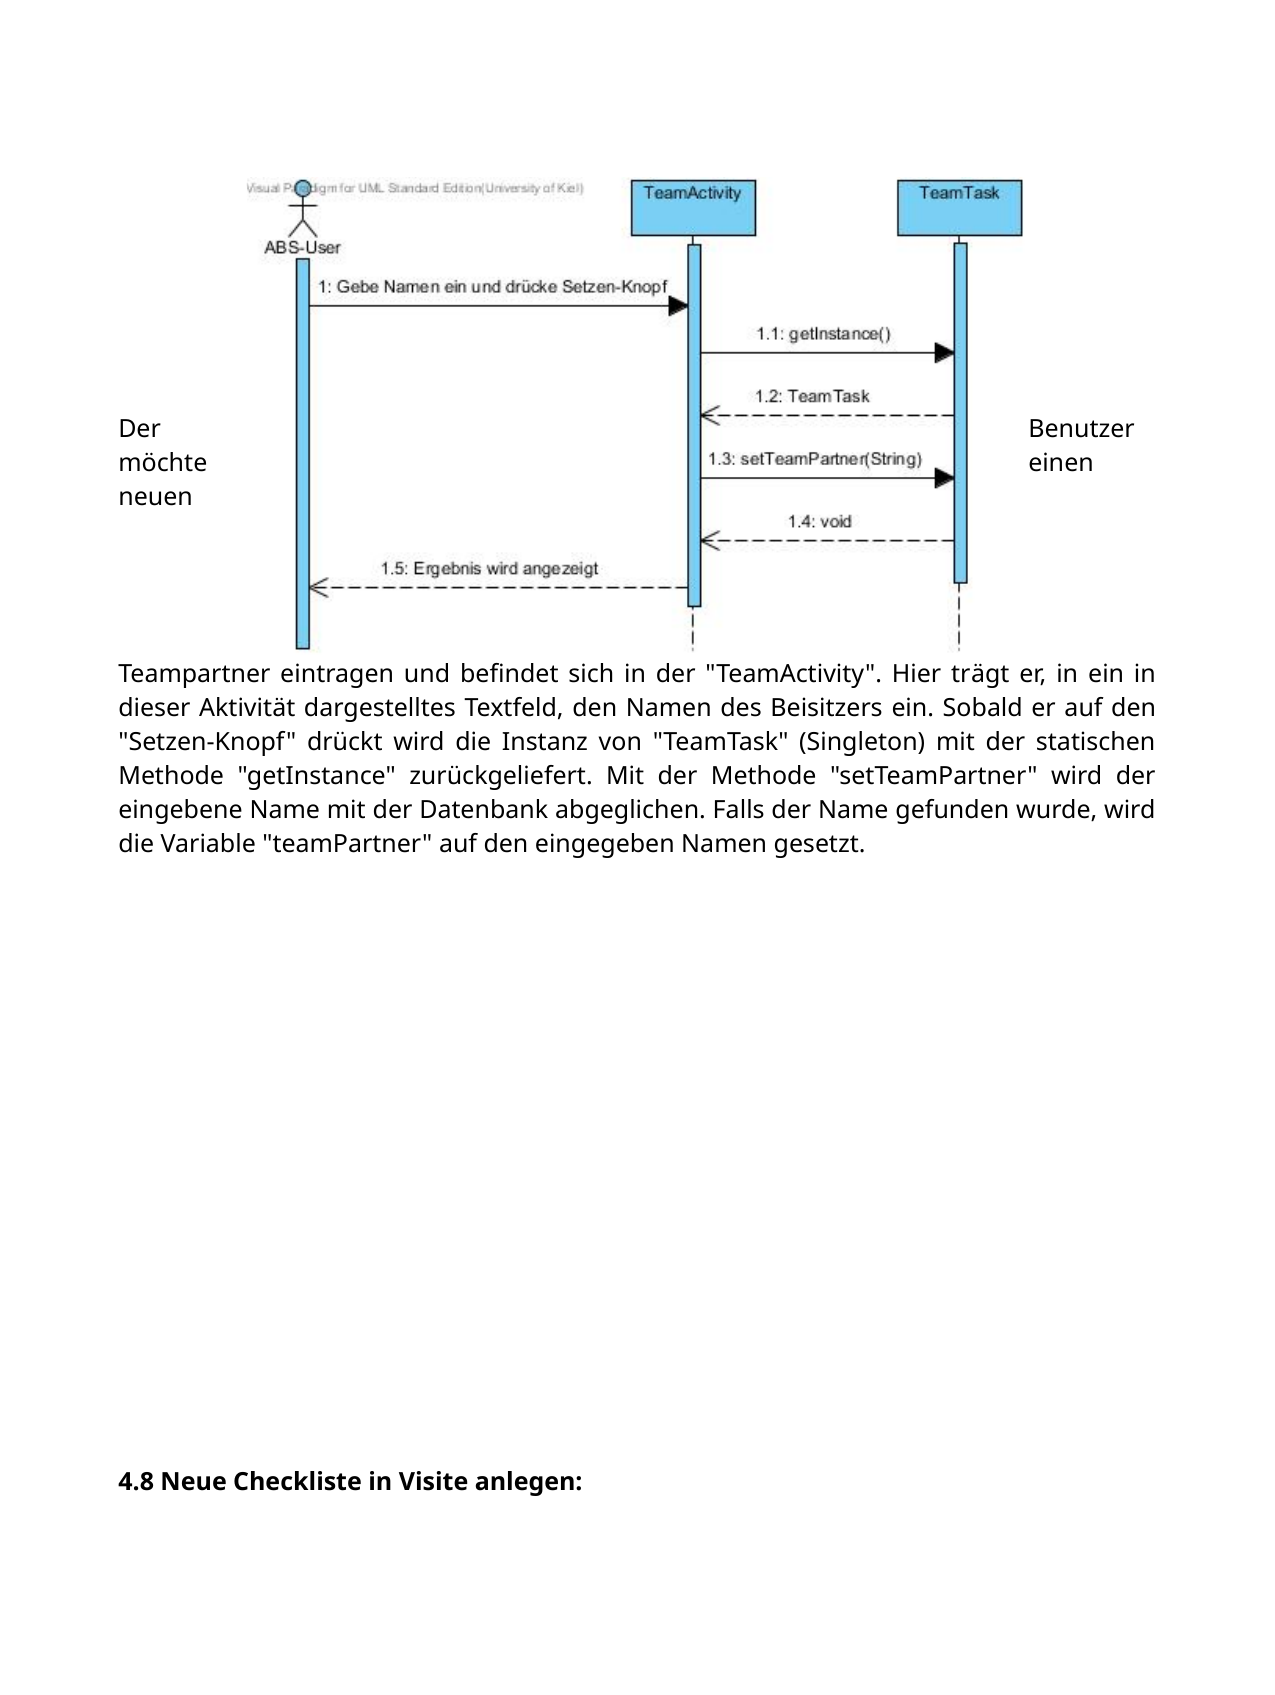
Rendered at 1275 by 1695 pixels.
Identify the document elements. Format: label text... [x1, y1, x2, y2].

subtitle 4.8 Neue Checkliste in Visite anlegen: [118, 1464, 1157, 1498]
text Der Benutzer möchte einen neuen Teampartner eintragen und befindet sich in der "TeamActivity". Hier trägt er, in ein in dieser Aktivität dargestelltes Textfeld, den Namen des Beisitzers ein. Sobald er auf den "Setzen-Knopf" drückt wird die Instanz von "TeamTask" (Singleton) mit der statischen Methode "getInstance" zurückgeliefert. Mit der Methode "setTeamPartner" wird der eingebene Name mit der Datenbank abgeglichen. Falls der Name gefunden wurde, wird die Variable "teamPartner" auf den eingegeben Namen gesetzt. [118, 410, 1157, 860]
